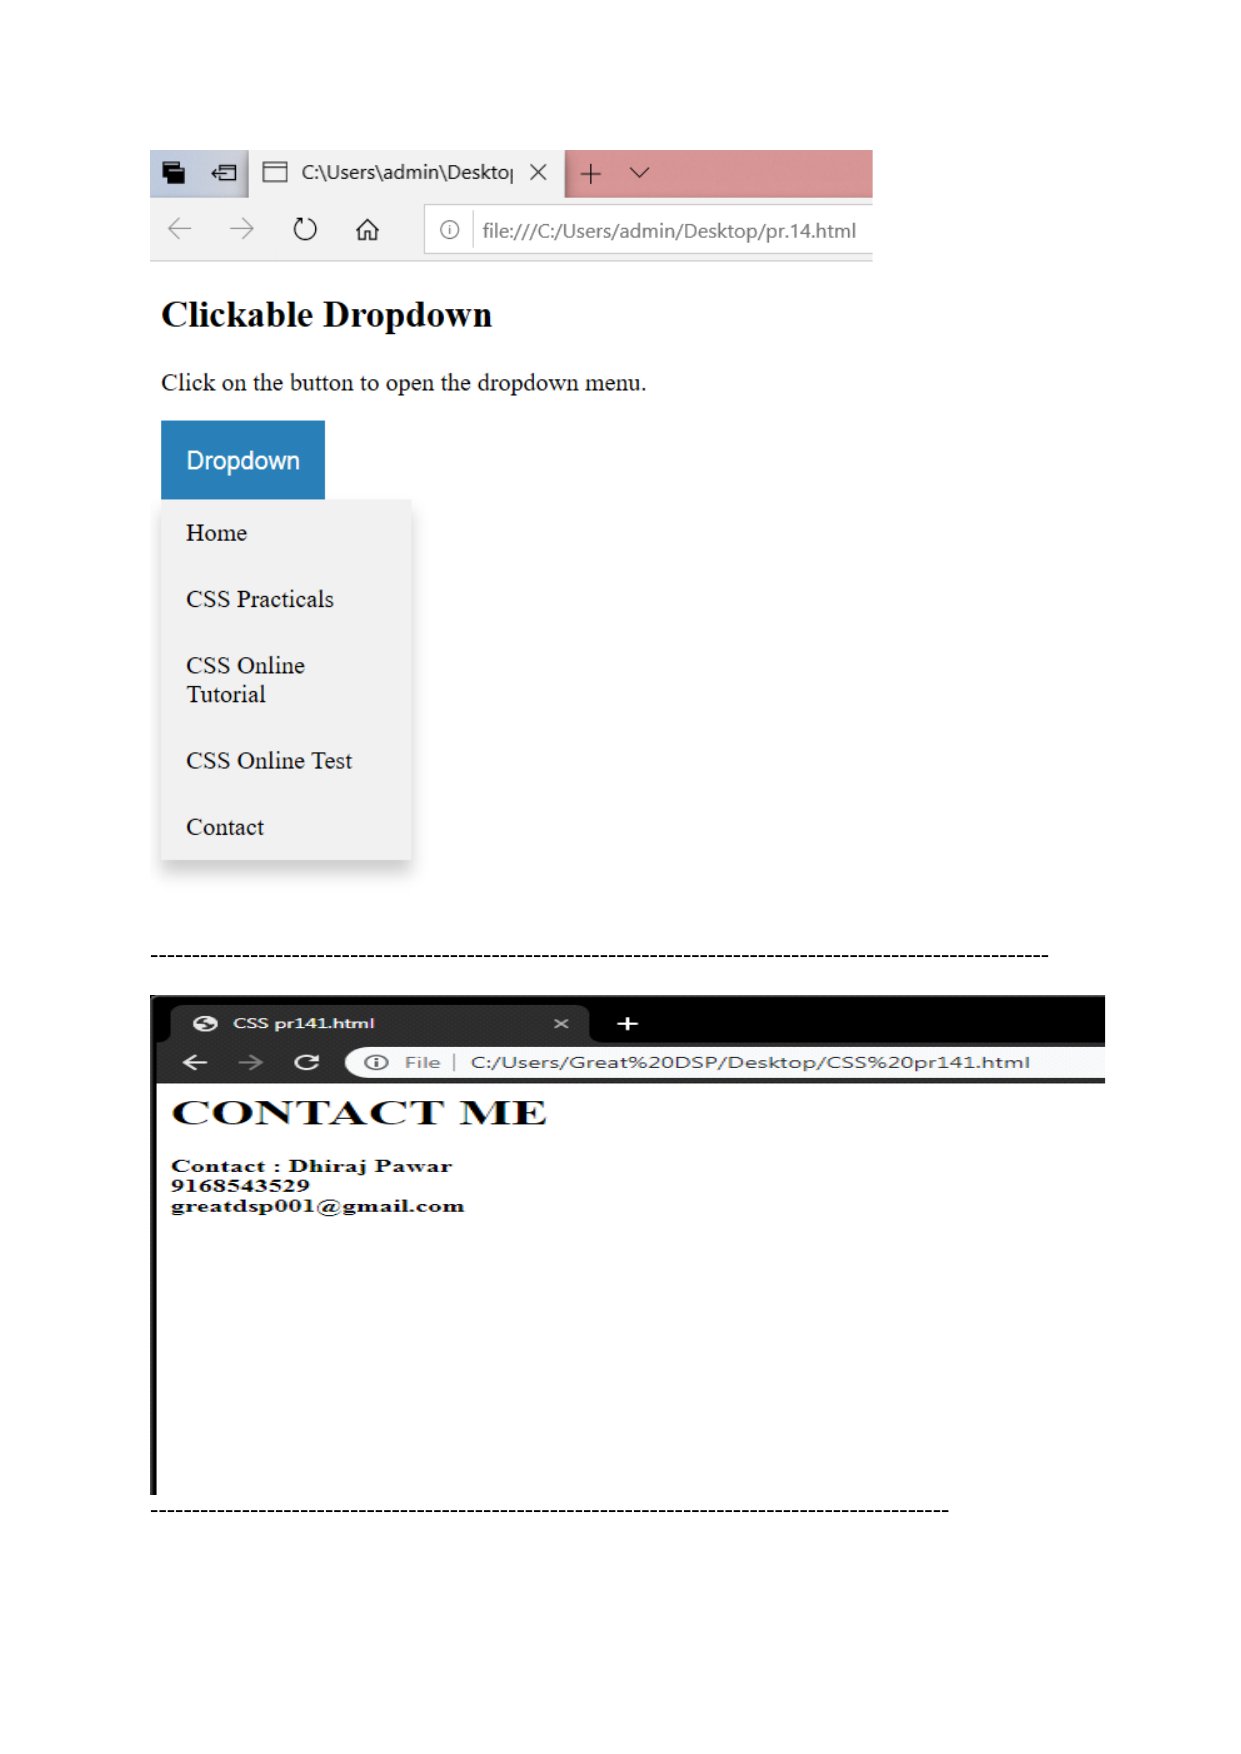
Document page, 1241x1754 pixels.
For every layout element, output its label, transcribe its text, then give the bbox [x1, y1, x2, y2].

text ------------------------------------------------------------------------------------------------------------ [150, 939, 1090, 967]
text ------------------------------------------------------------------------------------------------ [150, 1495, 1090, 1523]
